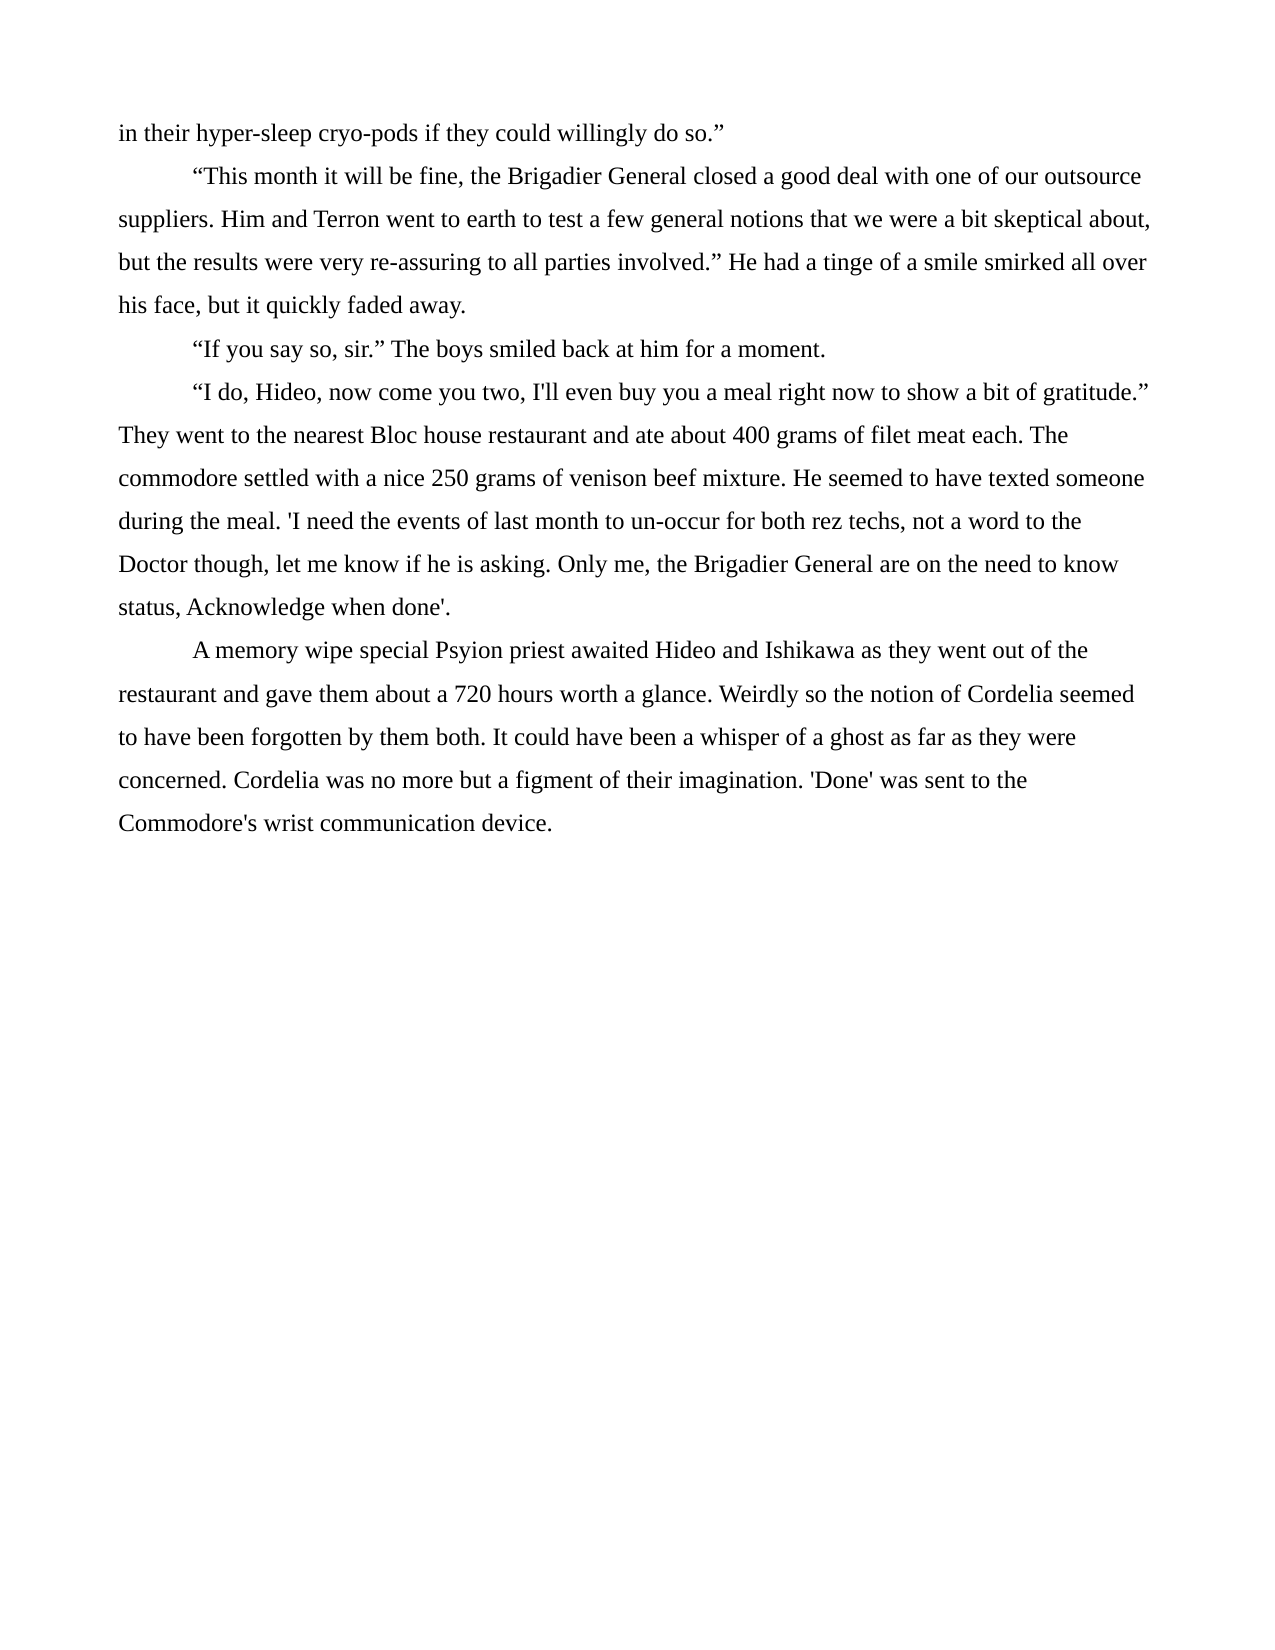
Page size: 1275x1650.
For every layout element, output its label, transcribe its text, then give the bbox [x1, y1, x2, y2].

text “This month it will be fine, the Brigadier General closed a good deal with one of our outsource suppliers. Him and Terron went to earth to test a few general notions that we were a bit skeptical about, but the results were very re-assuring to all parties involved.” He had a tinge of a smile smirked all over his face, but it quickly faded away. [118, 161, 1157, 319]
text in their hyper-sleep cryo-pods if they could willingly do so.” [118, 118, 1157, 147]
text A memory wipe special Psyion priest awaited Hideo and Ishikawa as they went out of the restaurant and gave them about a 720 hours worth a glance. Weirdly so the notion of Cordelia seemed to have been forgotten by them both. It could have been a whisper of a ghost as far as they were concerned. Cordelia was no more but a figment of their imagination. 'Done' was sent to the Commodore's wrist communication device. [118, 636, 1157, 837]
text “If you say so, sir.” The boys smiled back at him for a moment. [118, 334, 1157, 362]
text “I do, Hideo, now come you two, I'll even buy you a meal right now to show a bit of gratitude.” They went to the nearest Bloc house restaurant and ate about 400 grams of filet meat each. The commodore settled with a nice 250 grams of venison beef mixture. He seemed to have texted someone during the meal. 'I need the events of last month to un-occur for both rez techs, not a word to the Doctor though, let me know if he is asking. Only me, the Brigadier General are on the need to know status, Acknowledge when done'. [118, 377, 1157, 621]
